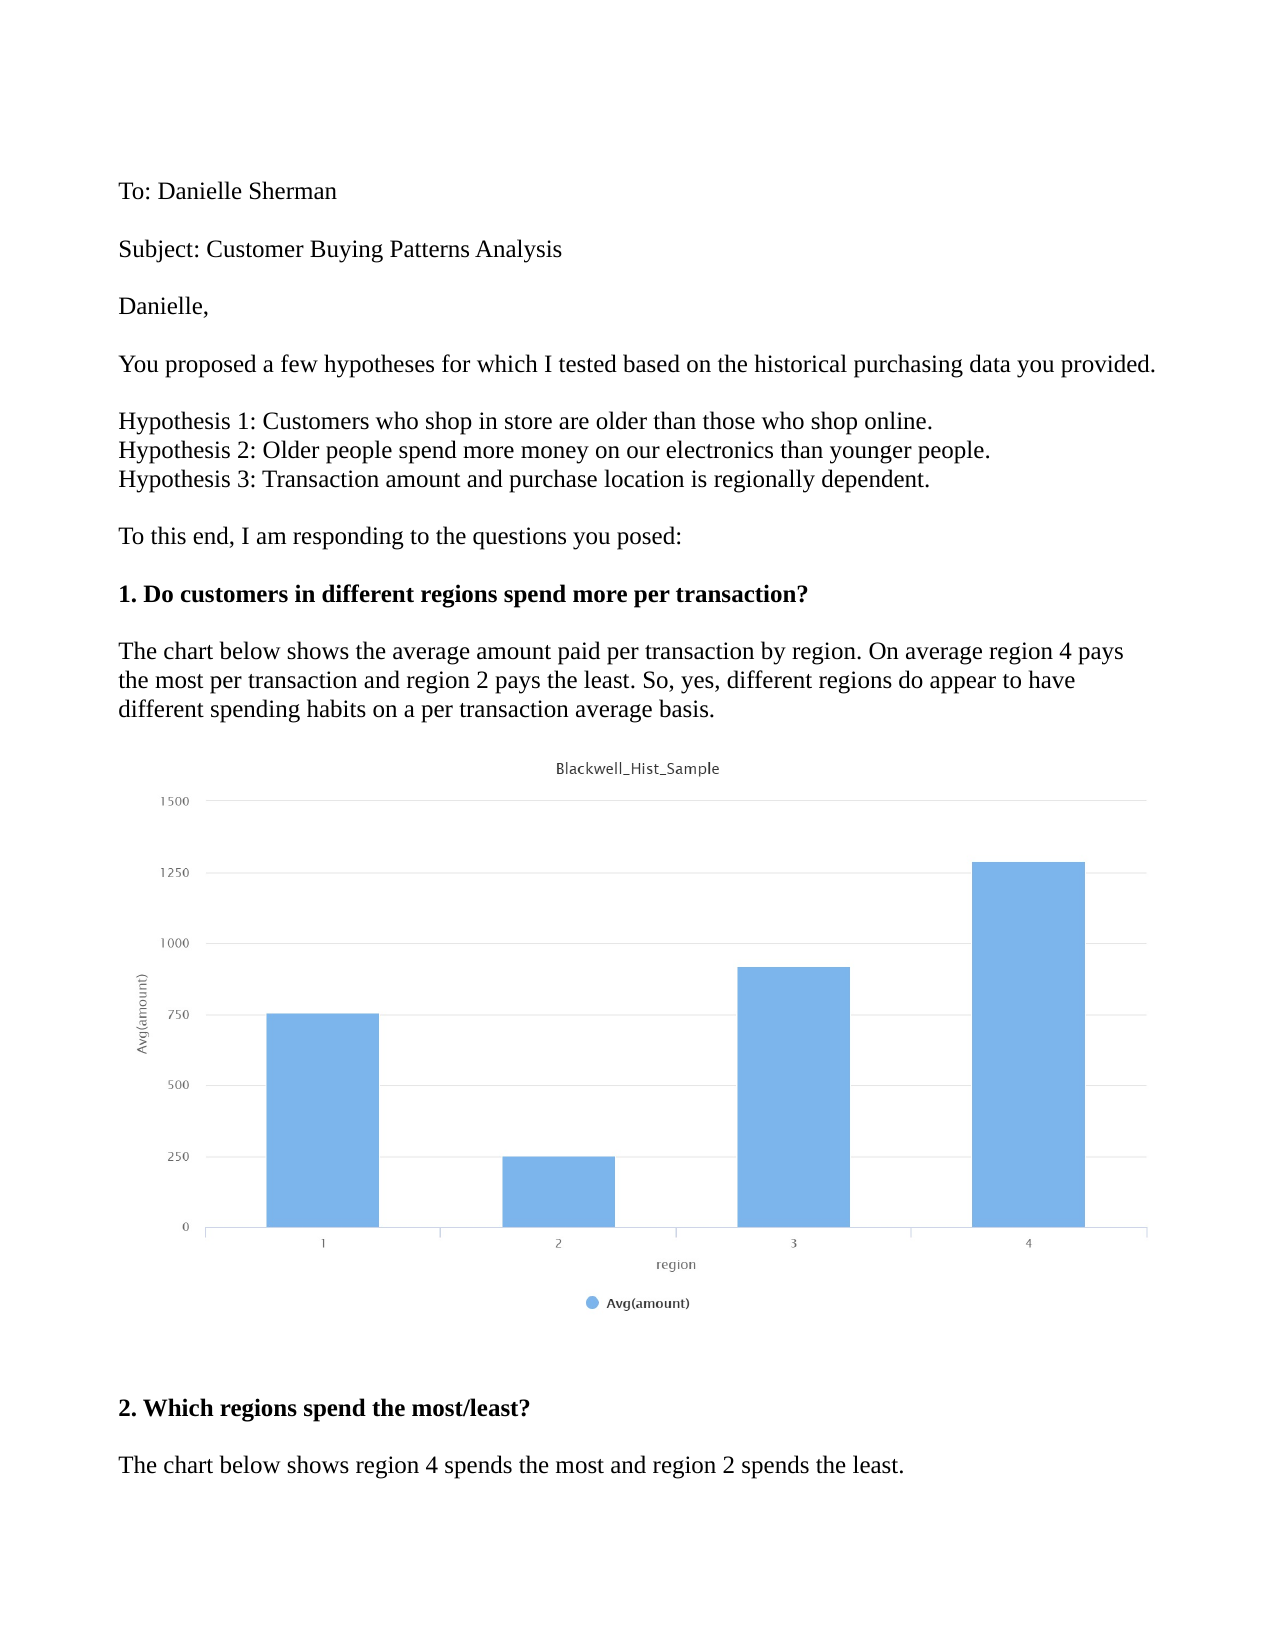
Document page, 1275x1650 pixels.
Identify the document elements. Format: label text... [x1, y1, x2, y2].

text To: Danielle Sherman [118, 176, 1157, 205]
text Subject: Customer Buying Patterns Analysis [118, 234, 1157, 263]
text The chart below shows region 4 spends the most and region 2 spends the least. [118, 1451, 1157, 1479]
text Hypothesis 3: Transaction amount and purchase location is regionally dependent. [118, 464, 1157, 493]
text Hypothesis 2: Older people spend more money on our electronics than younger people. [118, 435, 1157, 464]
picture [118, 751, 1157, 1336]
text 1. Do customers in different regions spend more per transaction? [118, 579, 1157, 608]
text Hypothesis 1: Customers who shop in store are older than those who shop online. [118, 406, 1157, 435]
text The chart below shows the average amount paid per transaction by region. On average region 4 pays the most per transaction and region 2 pays the least. So, yes, different regions do appear to have different spending habits on a per transaction average basis. [118, 636, 1157, 723]
text Danielle, [118, 291, 1157, 320]
text 2. Which regions spend the most/least? [118, 1393, 1157, 1422]
text You proposed a few hypotheses for which I tested based on the historical purchasing data you provided. [118, 349, 1157, 378]
text To this end, I am responding to the questions you posed: [118, 521, 1157, 550]
